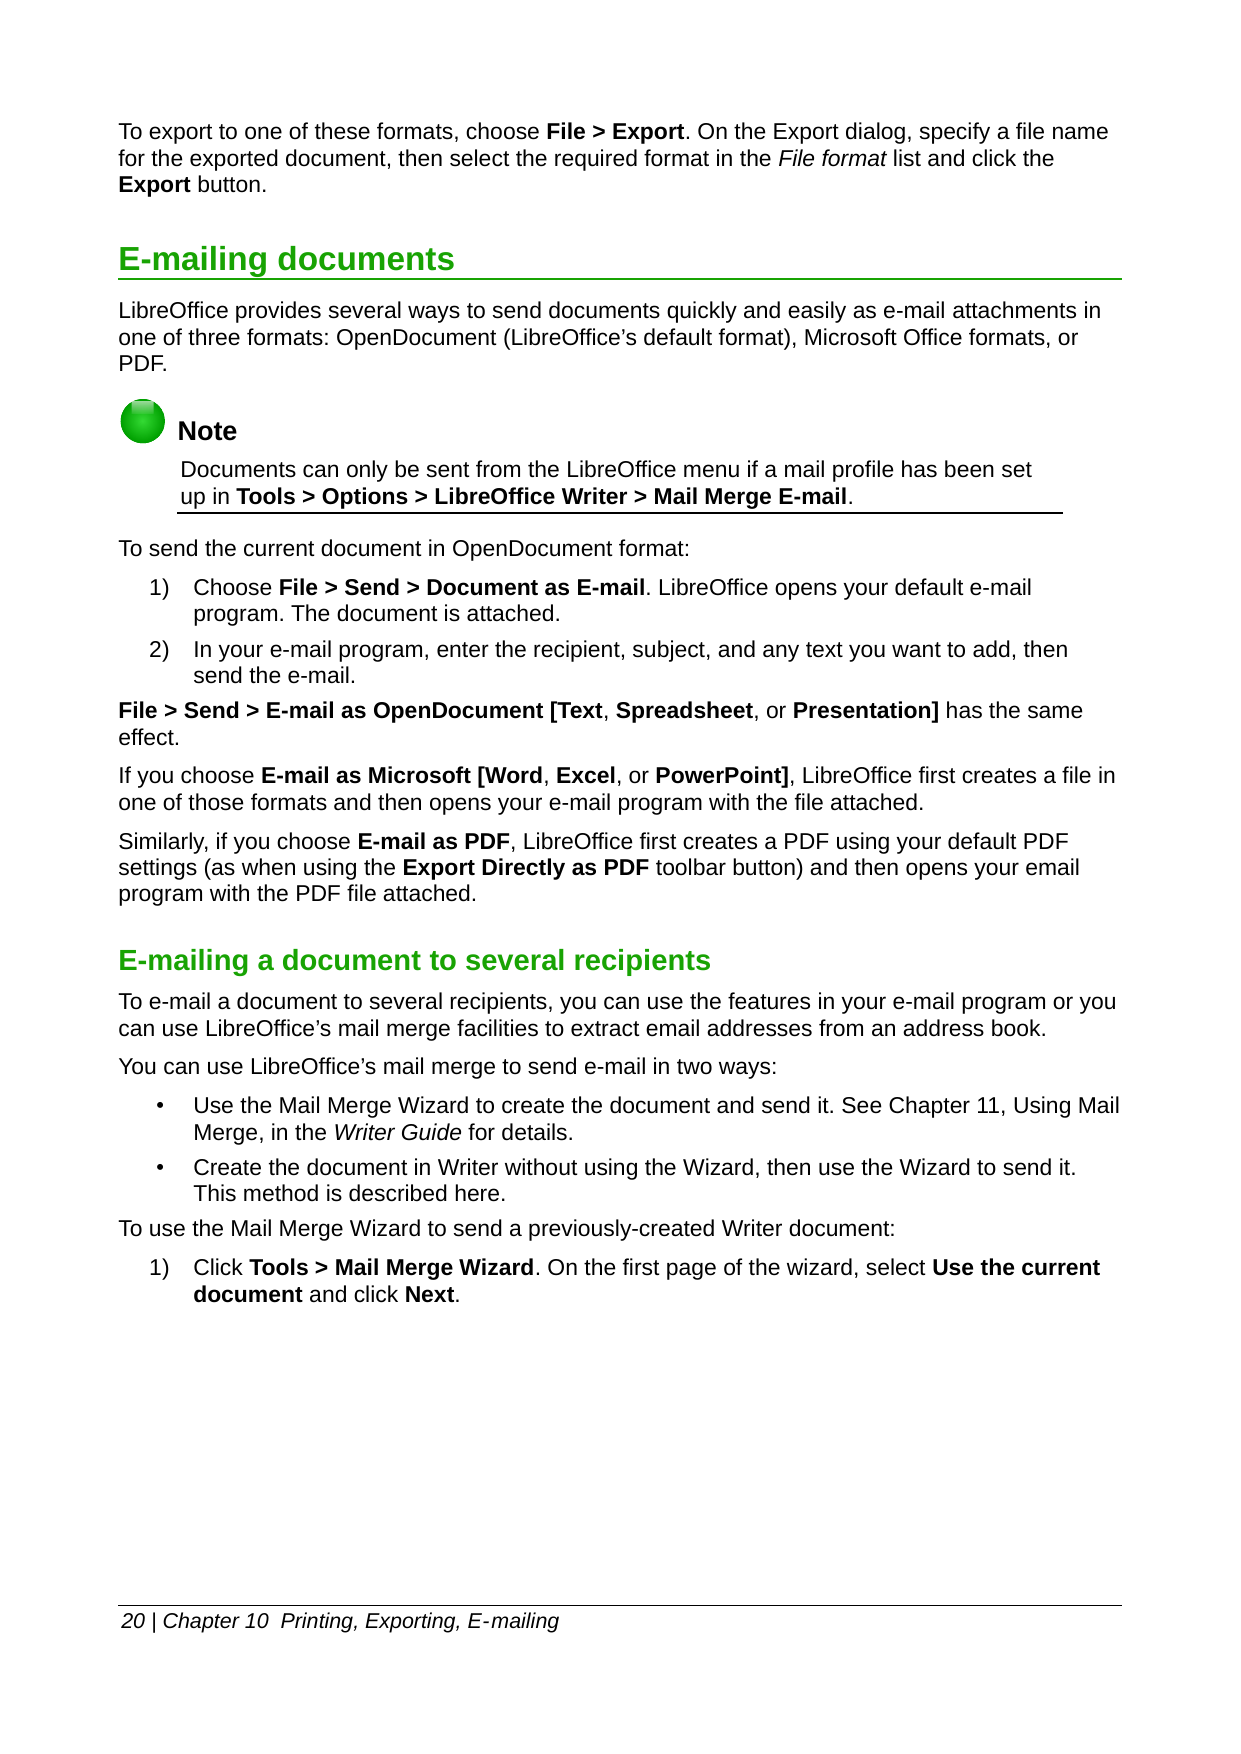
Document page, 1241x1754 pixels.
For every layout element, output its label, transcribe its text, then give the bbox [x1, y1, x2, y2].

list Create the document in Writer without using the Wizard, then use the Wizard to send it. This method is described here. [156, 1154, 1122, 1206]
list To use the Mail Merge Wizard to send a previously-created Writer document: [118, 1215, 1122, 1242]
list To send the current document in OpenDocument format: [118, 535, 1122, 562]
text LibreOffice provides several ways to send documents quickly and easily as e-mail attachments in one of three formats: OpenDocument (LibreOffice’s default format), Microsoft Office formats, or PDF. [118, 297, 1122, 376]
subtitle E-mailing documents [118, 239, 1122, 278]
text To export to one of these formats, choose File > Export. On the Export dialog, specify a file name for the exported document, then select the required format in the File format list and click the Export button. [118, 118, 1122, 197]
list Use the Mail Merge Wizard to create the document and send it. See Chapter 11, Using Mail Merge, in the Writer Guide for details. [156, 1092, 1122, 1145]
list Click Tools > Mail Merge Wizard. On the first page of the wizard, select Use the current document and click Next. [169, 1254, 1122, 1307]
text If you choose E-mail as Microsoft [Word, Excel, or PowerPoint], LibreOffice first creates a file in one of those formats and then opens your e-mail program with the file attached. [118, 762, 1122, 815]
list You can use LibreOffice’s mail merge to send e-mail in two ways: [118, 1053, 1122, 1080]
text To e-mail a document to several recipients, you can use the features in your e-mail program or you can use LibreOffice’s mail merge facilities to extract email addresses from an address book. [118, 988, 1122, 1041]
text File > Send > E-mail as OpenDocument [Text, Spreadsheet, or Presentation] has the same effect. [118, 697, 1122, 750]
list In your e-mail program, enter the recipient, subject, and any text you want to add, then send the e-mail. [169, 636, 1122, 688]
text Similarly, if you choose E-mail as PDF, LibreOffice first creates a PDF using your default PDF settings (as when using the Export Directly as PDF toolbar button) and then opens your email program with the PDF file attached. [118, 828, 1122, 907]
text Documents can only be sent from the LibreOffice menu if a mail profile has been set up in Tools > Options > LibreOffice Writer > Mail Merge E-mail. [177, 453, 1063, 512]
subtitle Note [118, 396, 1122, 446]
subtitle E-mailing a document to several recipients [118, 943, 1122, 976]
list Choose File > Send > Document as E-mail. LibreOffice opens your default e-mail program. The document is attached. [169, 574, 1122, 627]
